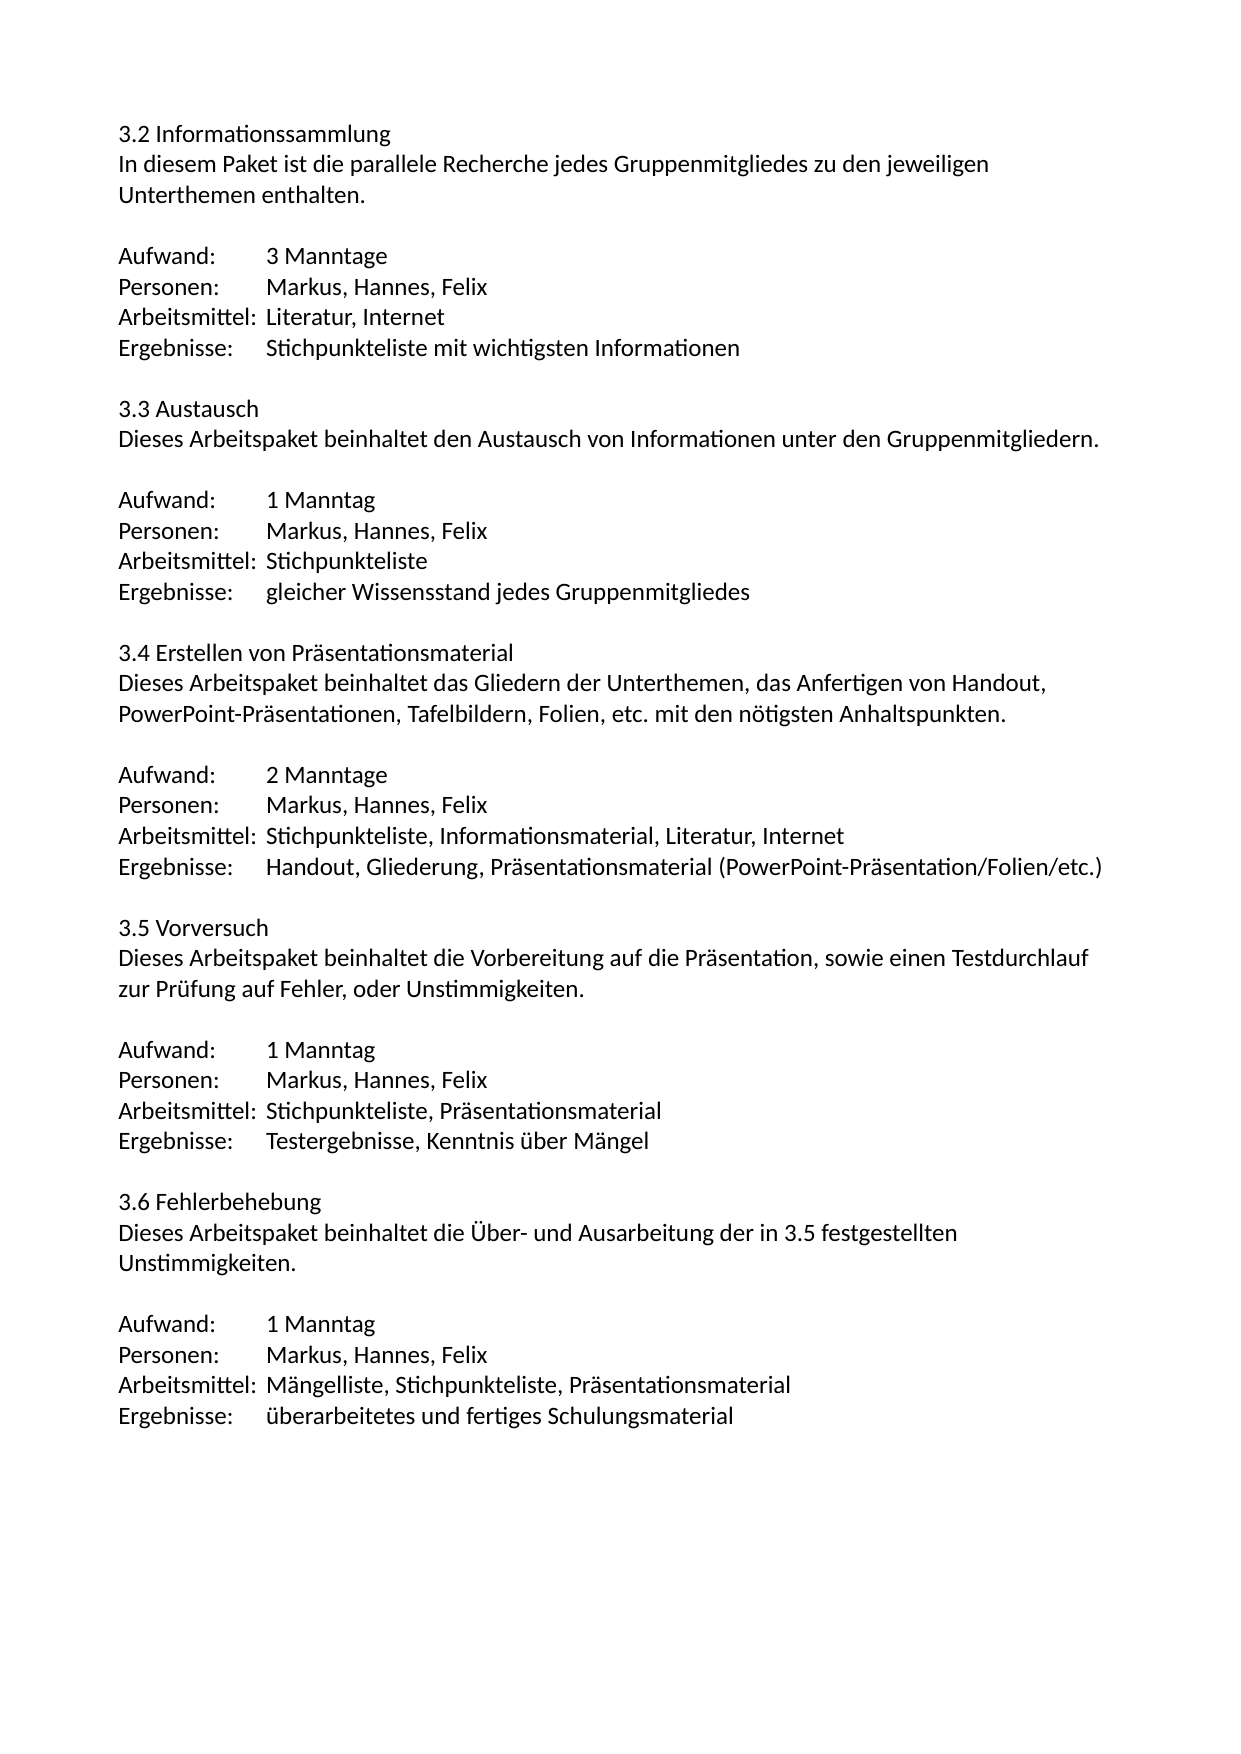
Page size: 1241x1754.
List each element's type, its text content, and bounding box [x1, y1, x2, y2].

text Aufwand: 1 Manntag [118, 484, 1122, 515]
text Ergebnisse: Stichpunkteliste mit wichtigsten Informationen [118, 332, 1122, 362]
text Arbeitsmittel: Stichpunkteliste, Präsentationsmaterial [118, 1095, 1122, 1125]
text In diesem Paket ist die parallele Recherche jedes Gruppenmitgliedes zu den jeweiligen Unterthemen enthalten. [118, 149, 1122, 210]
text Dieses Arbeitspaket beinhaltet das Gliedern der Unterthemen, das Anfertigen von Handout, PowerPoint-Präsentationen, Tafelbildern, Folien, etc. mit den nötigsten Anhaltspunkten. [118, 667, 1122, 728]
text Personen: Markus, Hannes, Felix [118, 1339, 1122, 1369]
text Personen: Markus, Hannes, Felix [118, 789, 1122, 820]
text Personen: Markus, Hannes, Felix [118, 271, 1122, 301]
text Aufwand: 2 Manntage [118, 759, 1122, 789]
text Dieses Arbeitspaket beinhaltet den Austausch von Informationen unter den Gruppenmitgliedern. [118, 423, 1122, 454]
text Aufwand: 3 Manntage [118, 240, 1122, 271]
text Arbeitsmittel: Stichpunkteliste [118, 545, 1122, 576]
text Ergebnisse: gleicher Wissensstand jedes Gruppenmitgliedes [118, 576, 1122, 606]
text Personen: Markus, Hannes, Felix [118, 515, 1122, 545]
text Aufwand: 1 Manntag [118, 1308, 1122, 1339]
text Personen: Markus, Hannes, Felix [118, 1064, 1122, 1095]
text 3.5 Vorversuch [118, 912, 1122, 942]
text 3.2 Informationssammlung [118, 118, 1122, 149]
text 3.3 Austausch [118, 393, 1122, 423]
text Dieses Arbeitspaket beinhaltet die Über- und Ausarbeitung der in 3.5 festgestellten Unstimmigkeiten. [118, 1217, 1122, 1278]
text Ergebnisse: überarbeitetes und fertiges Schulungsmaterial [118, 1400, 1122, 1431]
text Ergebnisse: Testergebnisse, Kenntnis über Mängel [118, 1125, 1122, 1156]
text 3.4 Erstellen von Präsentationsmaterial [118, 637, 1122, 667]
text Arbeitsmittel: Mängelliste, Stichpunkteliste, Präsentationsmaterial [118, 1369, 1122, 1400]
text 3.6 Fehlerbehebung [118, 1186, 1122, 1217]
text Dieses Arbeitspaket beinhaltet die Vorbereitung auf die Präsentation, sowie einen Testdurchlauf zur Prüfung auf Fehler, oder Unstimmigkeiten. [118, 942, 1122, 1003]
text Arbeitsmittel: Stichpunkteliste, Informationsmaterial, Literatur, Internet [118, 820, 1122, 851]
text Aufwand: 1 Manntag [118, 1034, 1122, 1064]
text Ergebnisse: Handout, Gliederung, Präsentationsmaterial (PowerPoint-Präsentation/Folien/etc.) [118, 851, 1122, 881]
text Arbeitsmittel: Literatur, Internet [118, 301, 1122, 332]
